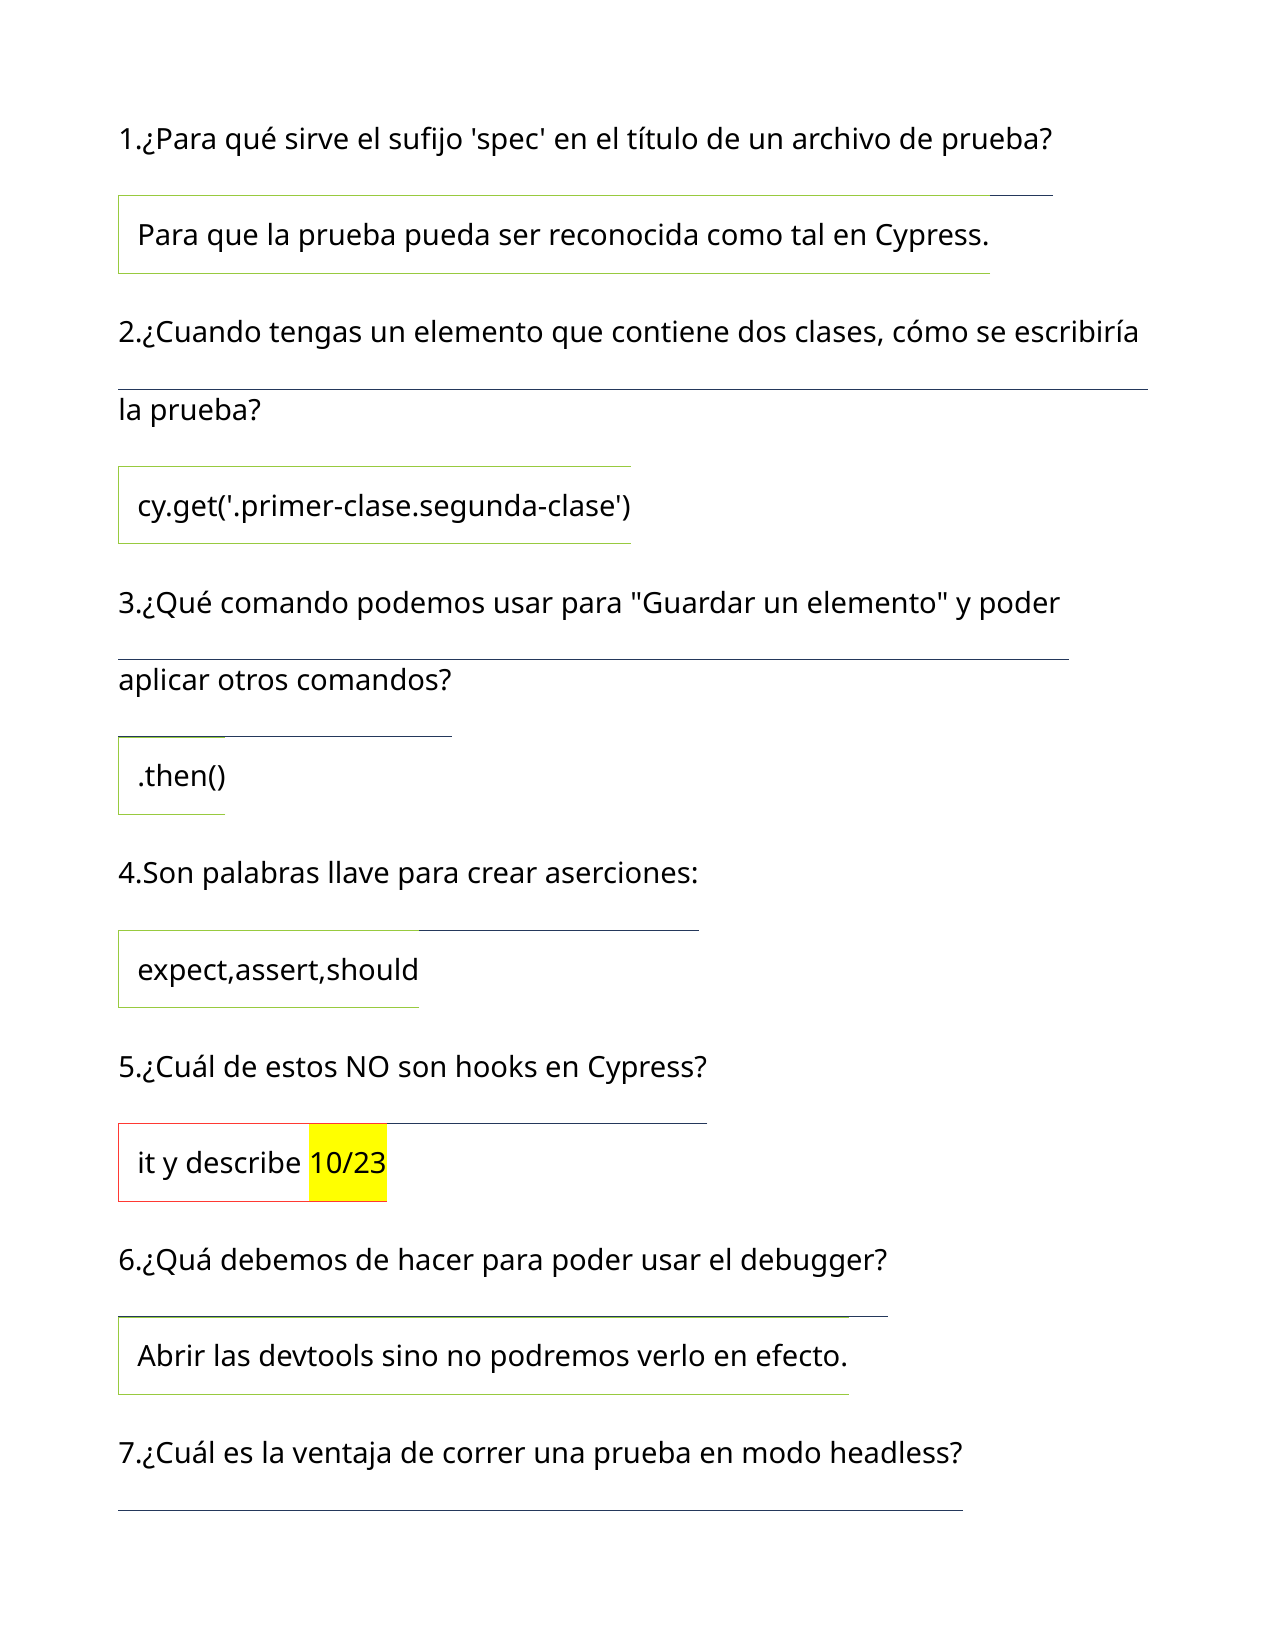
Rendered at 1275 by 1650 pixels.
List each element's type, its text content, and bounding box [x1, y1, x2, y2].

text 1.¿Para qué sirve el sufijo 'spec' en el título de un archivo de prueba? [118, 118, 1157, 195]
text 5.¿Cuál de estos NO son hooks en Cypress? [118, 1046, 1157, 1123]
text 6.¿Quá debemos de hacer para poder usar el debugger? [118, 1239, 1157, 1317]
text 3.¿Qué comando podemos usar para "Guardar un elemento" y poder aplicar otros comandos? [118, 582, 1157, 737]
text expect,assert,should [119, 930, 1157, 1007]
text 4.Son palabras llave para crear aserciones: [118, 853, 1157, 930]
text Abrir las devtools sino no podremos verlo en efecto. [119, 1317, 1157, 1394]
text .then() [119, 737, 1157, 814]
text cy.get('.primer-clase.segunda-clase') [119, 466, 1157, 543]
text 7.¿Cuál es la ventaja de correr una prueba en modo headless? [118, 1433, 1157, 1510]
text 2.¿Cuando tengas un elemento que contiene dos clases, cómo se escribiría la prueba? [118, 311, 1157, 466]
text Para que la prueba pueda ser reconocida como tal en Cypress. [119, 195, 1157, 273]
text it y describe 10/23 [119, 1123, 1157, 1201]
